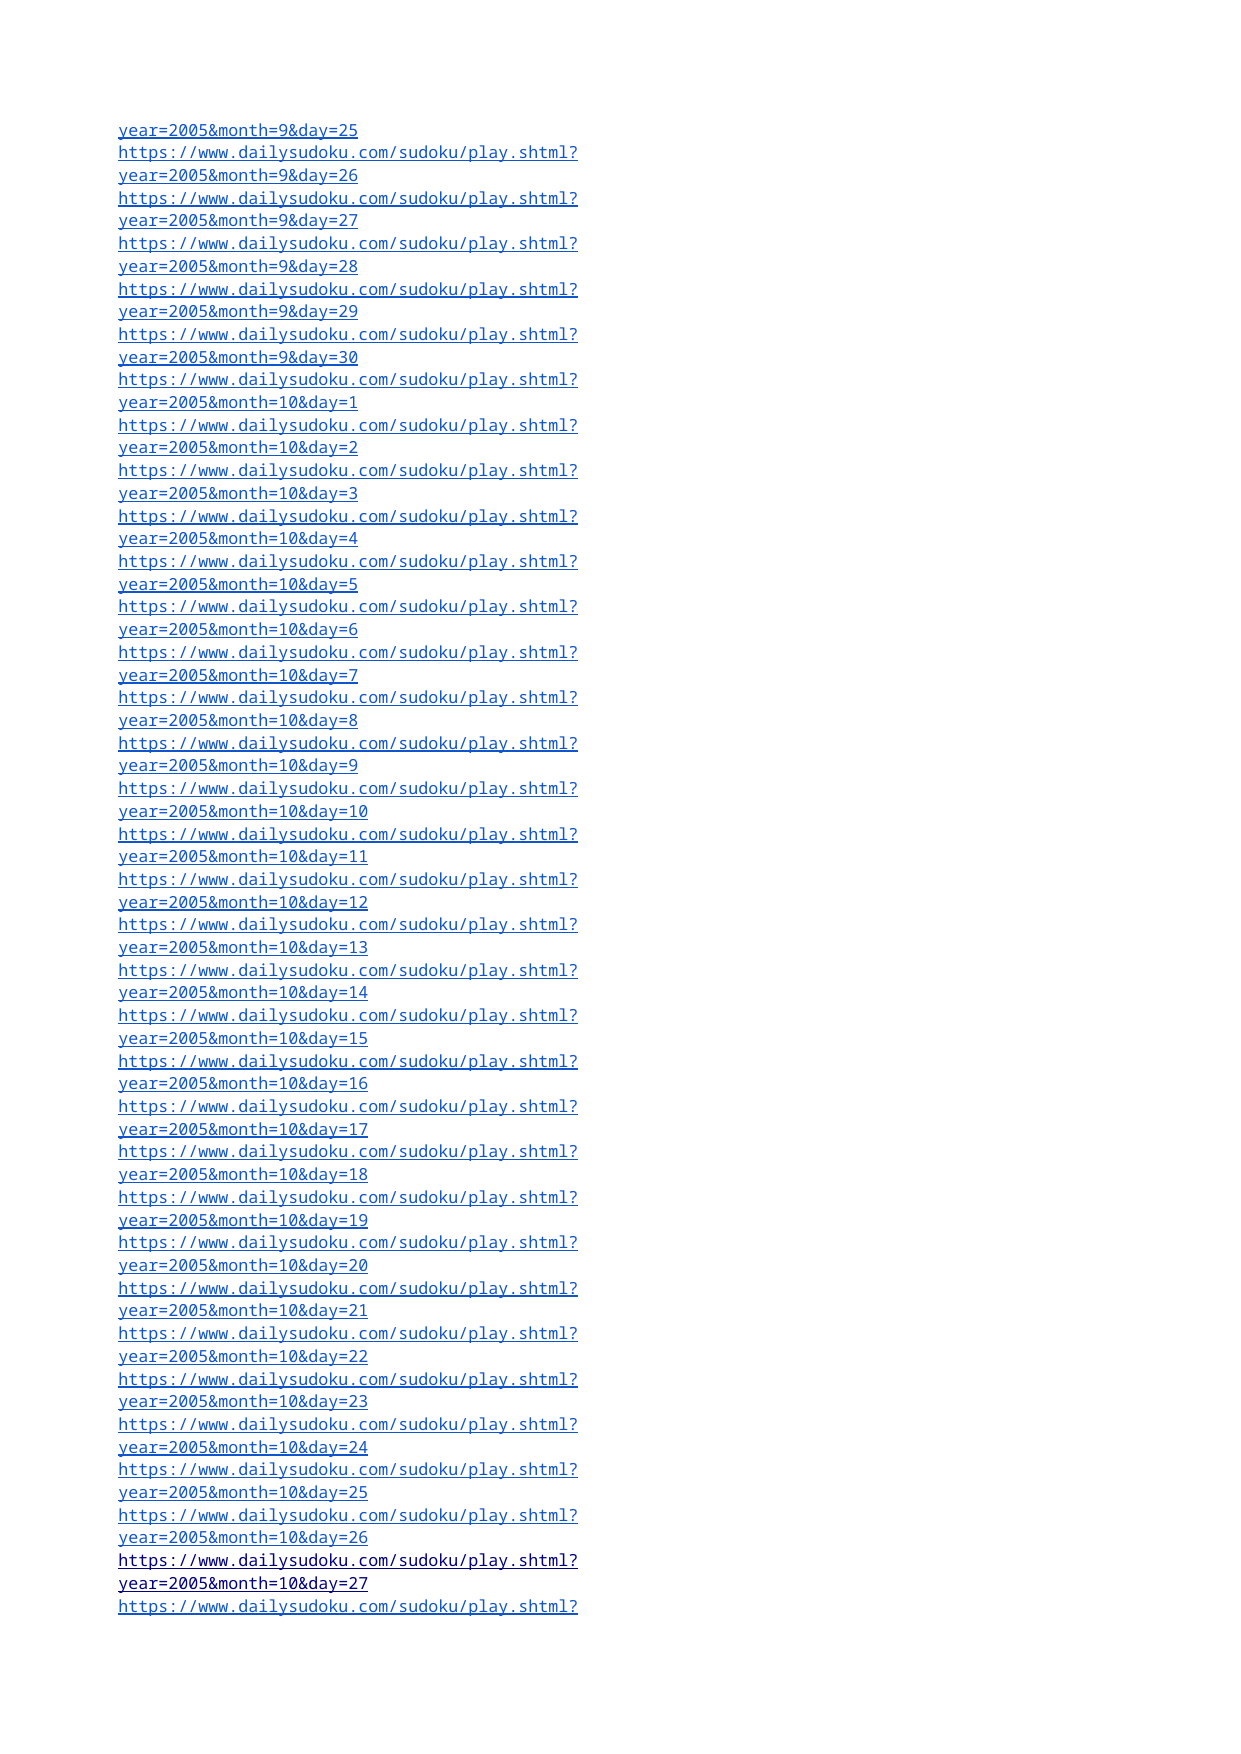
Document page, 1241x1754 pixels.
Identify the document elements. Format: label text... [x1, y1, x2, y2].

table_cell https://www.dailysudoku.com/sudoku/play.shtml?year=2005&month=10&day=4 [118, 504, 812, 549]
table_cell https://www.dailysudoku.com/sudoku/play.shtml?year=2005&month=10&day=15 [118, 1004, 812, 1049]
table_cell https://www.dailysudoku.com/sudoku/play.shtml?year=2005&month=9&day=27 [118, 186, 812, 232]
table_cell https://www.dailysudoku.com/sudoku/play.shtml?year=2005&month=10&day=2 [118, 413, 812, 459]
table_cell https://www.dailysudoku.com/sudoku/play.shtml?year=2005&month=10&day=3 [118, 459, 812, 504]
table_cell https://www.dailysudoku.com/sudoku/play.shtml?year=2005&month=9&day=29 [118, 277, 812, 322]
table_cell https://www.dailysudoku.com/sudoku/play.shtml?year=2005&month=10&day=5 [118, 550, 812, 595]
table_cell https://www.dailysudoku.com/sudoku/play.shtml?year=2005&month=10&day=26 [118, 1503, 812, 1549]
table_cell https://www.dailysudoku.com/sudoku/play.shtml?year=2005&month=10&day=27 [118, 1549, 812, 1594]
table_cell https://www.dailysudoku.com/sudoku/play.shtml?year=2005&month=9&day=30 [118, 323, 812, 368]
table_cell https://www.dailysudoku.com/sudoku/play.shtml?year=2005&month=10&day=22 [118, 1322, 812, 1367]
table_cell https://www.dailysudoku.com/sudoku/play.shtml?year=2005&month=10&day=8 [118, 686, 812, 731]
table_cell https://www.dailysudoku.com/sudoku/play.shtml?year=2005&month=10&day=6 [118, 595, 812, 640]
table_cell https://www.dailysudoku.com/sudoku/play.shtml? [118, 1594, 812, 1617]
table_cell https://www.dailysudoku.com/sudoku/play.shtml?year=2005&month=10&day=21 [118, 1276, 812, 1322]
table_cell https://www.dailysudoku.com/sudoku/play.shtml?year=2005&month=10&day=10 [118, 777, 812, 822]
table_cell https://www.dailysudoku.com/sudoku/play.shtml?year=2005&month=10&day=23 [118, 1367, 812, 1412]
table_cell https://www.dailysudoku.com/sudoku/play.shtml?year=2005&month=10&day=14 [118, 958, 812, 1004]
table_cell https://www.dailysudoku.com/sudoku/play.shtml?year=2005&month=10&day=11 [118, 822, 812, 867]
table_cell https://www.dailysudoku.com/sudoku/play.shtml?year=2005&month=10&day=25 [118, 1458, 812, 1503]
table_cell https://www.dailysudoku.com/sudoku/play.shtml?year=2005&month=10&day=1 [118, 368, 812, 413]
table_cell https://www.dailysudoku.com/sudoku/play.shtml?year=2005&month=9&day=26 [118, 141, 812, 186]
table_cell https://www.dailysudoku.com/sudoku/play.shtml?year=2005&month=10&day=16 [118, 1049, 812, 1094]
table_cell https://www.dailysudoku.com/sudoku/play.shtml?year=2005&month=10&day=9 [118, 731, 812, 777]
table_cell https://www.dailysudoku.com/sudoku/play.shtml?year=2005&month=10&day=18 [118, 1140, 812, 1185]
table_cell https://www.dailysudoku.com/sudoku/play.shtml?year=2005&month=9&day=28 [118, 232, 812, 277]
table_cell https://www.dailysudoku.com/sudoku/play.shtml?year=2005&month=10&day=20 [118, 1231, 812, 1276]
table_cell https://www.dailysudoku.com/sudoku/play.shtml?year=2005&month=10&day=7 [118, 640, 812, 686]
table_cell year=2005&month=9&day=25 [118, 118, 812, 141]
table_cell https://www.dailysudoku.com/sudoku/play.shtml?year=2005&month=10&day=17 [118, 1095, 812, 1140]
table_cell https://www.dailysudoku.com/sudoku/play.shtml?year=2005&month=10&day=12 [118, 868, 812, 913]
table_cell https://www.dailysudoku.com/sudoku/play.shtml?year=2005&month=10&day=13 [118, 913, 812, 958]
table_cell https://www.dailysudoku.com/sudoku/play.shtml?year=2005&month=10&day=24 [118, 1413, 812, 1458]
table_cell https://www.dailysudoku.com/sudoku/play.shtml?year=2005&month=10&day=19 [118, 1185, 812, 1231]
